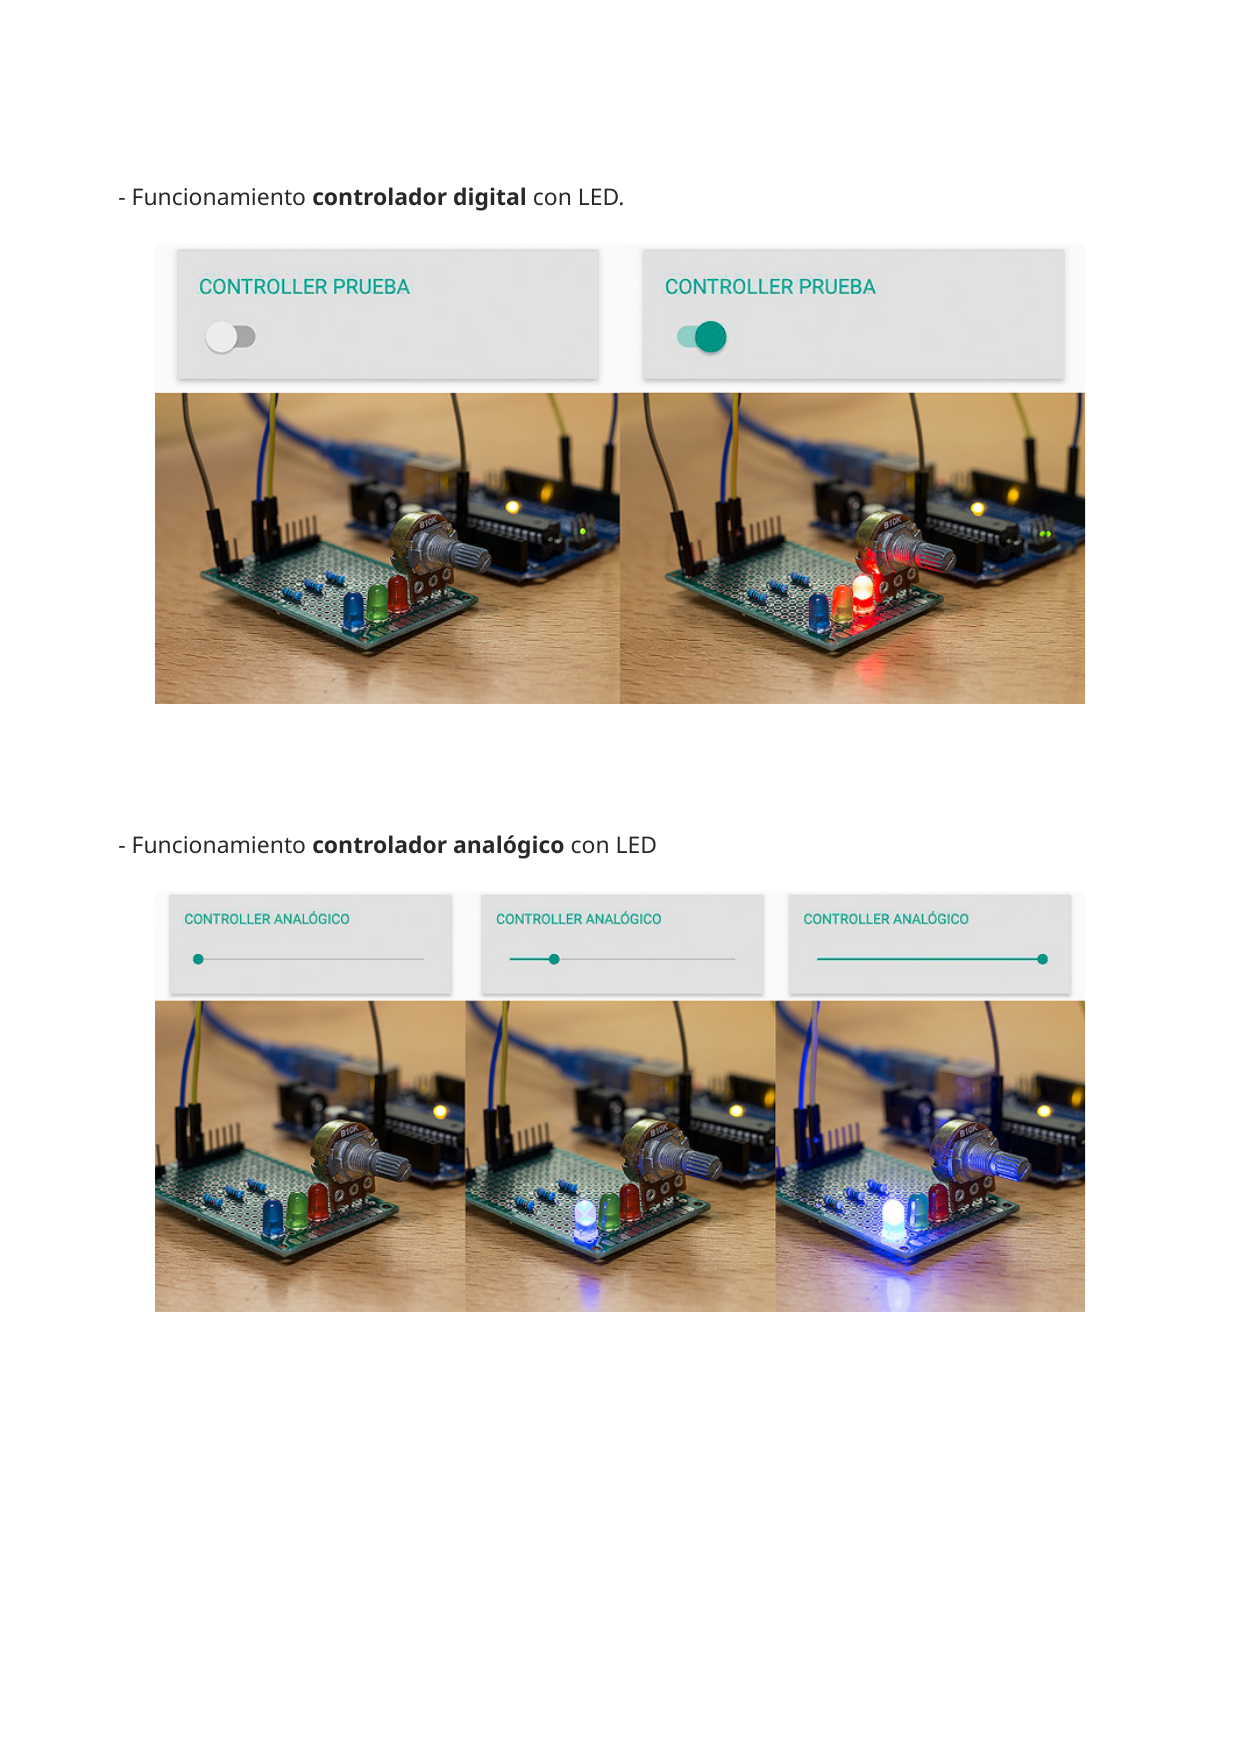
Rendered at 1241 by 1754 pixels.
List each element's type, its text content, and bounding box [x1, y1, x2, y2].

picture [155, 243, 1086, 704]
text - Funcionamiento controlador analógico con LED [118, 828, 1122, 860]
picture [155, 891, 1086, 1312]
text - Funcionamiento controlador digital con LED. [118, 181, 1122, 212]
